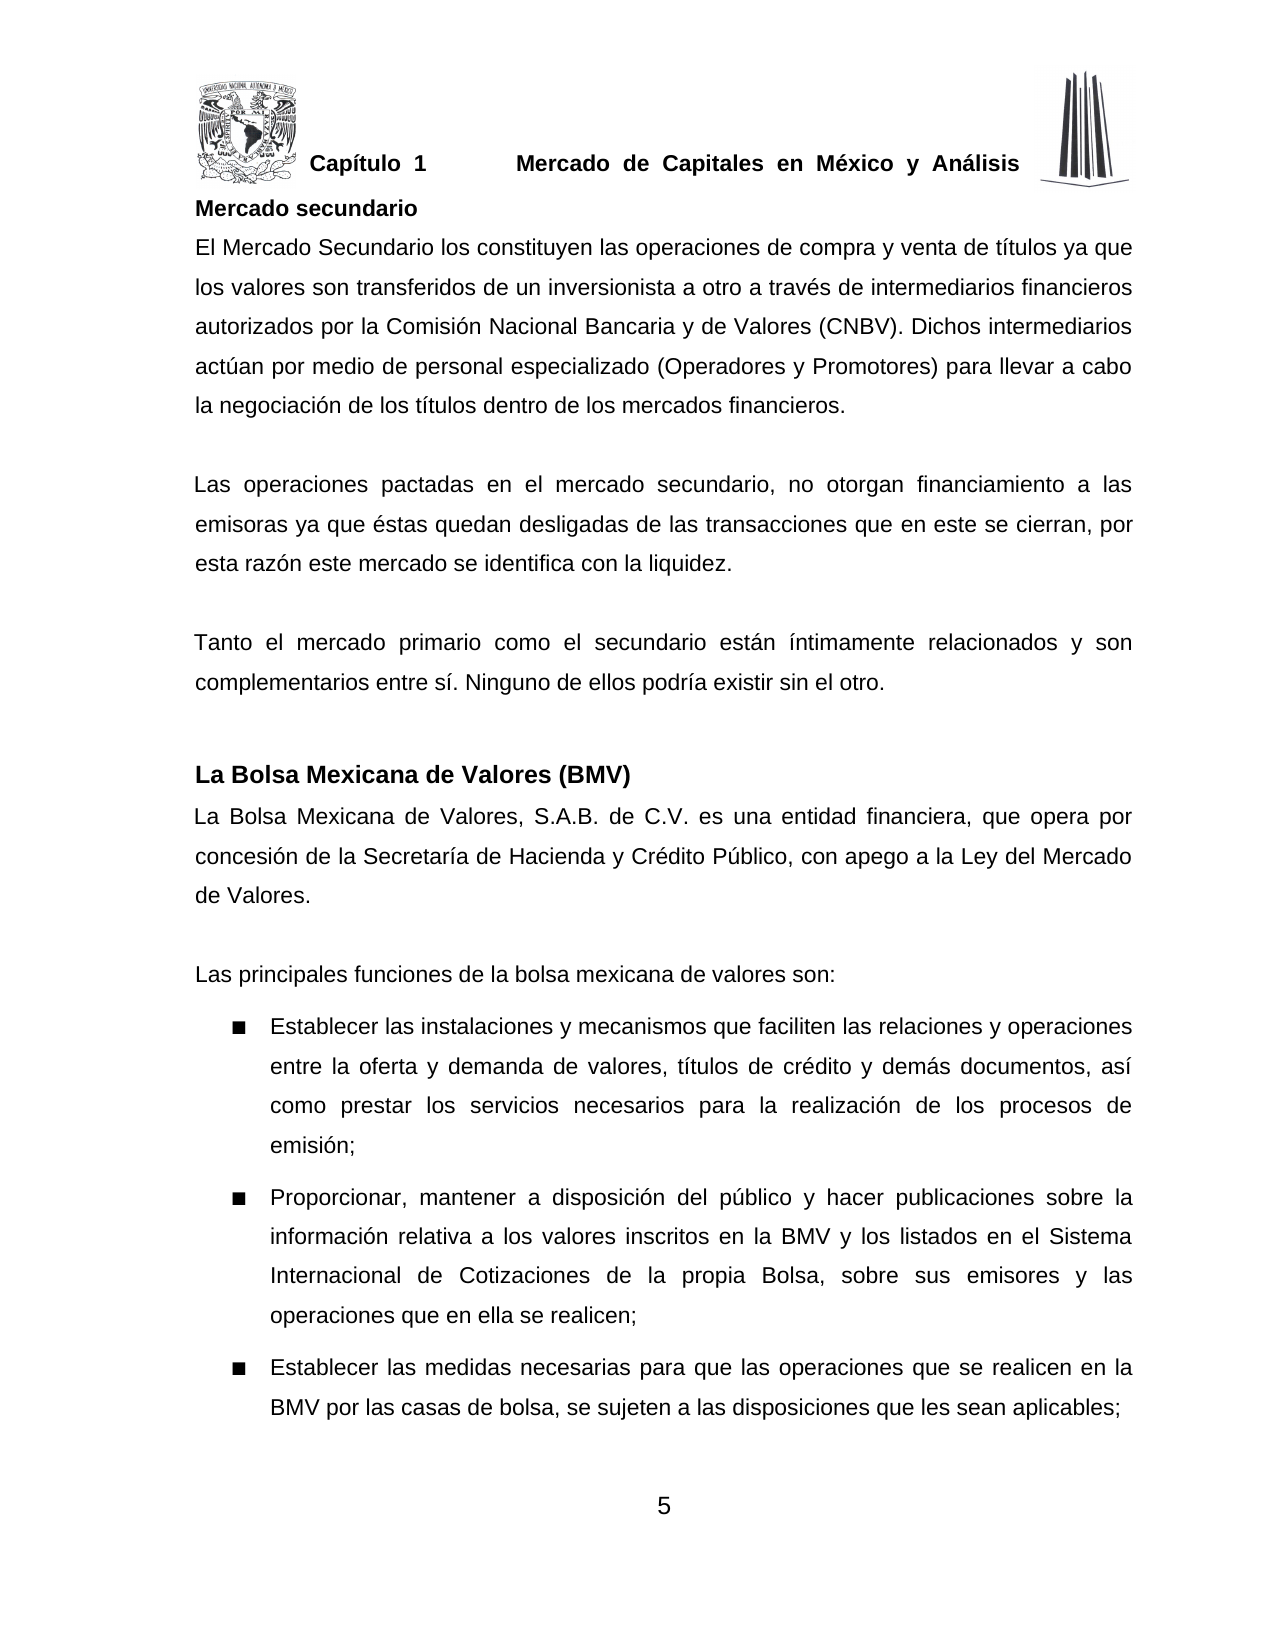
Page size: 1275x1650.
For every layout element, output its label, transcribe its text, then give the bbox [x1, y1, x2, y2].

text Las principales funciones de la bolsa mexicana de valores son: [195, 961, 1133, 987]
text Las operaciones pactadas en el mercado secundario, no otorgan financiamiento a las emisoras ya que éstas quedan desligadas de las transacciones que en este se cierran, por esta razón este mercado se identifica con la liquidez. [194, 471, 1133, 577]
text Mercado secundario [195, 195, 1133, 221]
list Establecer las instalaciones y mecanismos que faciliten las relaciones y operaciones entre la oferta y demanda de valores, títulos de crédito y demás documentos, así como prestar los servicios necesarios para la realización de los procesos de emisión; [232, 1013, 1133, 1158]
list Establecer las medidas necesarias para que las operaciones que se realicen en la BMV por las casas de bolsa, se sujeten a las disposiciones que les sean aplicables; [232, 1354, 1133, 1420]
text Tanto el mercado primario como el secundario están íntimamente relacionados y son complementarios entre sí. Ninguno de ellos podría existir sin el otro. [194, 629, 1133, 695]
text El Mercado Secundario los constituyen las operaciones de compra y venta de títulos ya que los valores son transferidos de un inversionista a otro a través de intermediarios financieros autorizados por la Comisión Nacional Bancaria y de Valores (CNBV). Dichos intermediarios actúan por medio de personal especializado (Operadores y Promotores) para llevar a cabo la negociación de los títulos dentro de los mercados financieros. [195, 234, 1133, 419]
text La Bolsa Mexicana de Valores, S.A.B. de C.V. es una entidad financiera, que opera por concesión de la Secretaría de Hacienda y Crédito Público, con apego a la Ley del Mercado de Valores. [194, 803, 1133, 908]
text La Bolsa Mexicana de Valores (BMV) [195, 760, 1133, 789]
picture [1034, 65, 1136, 193]
list Proporcionar, mantener a disposición del público y hacer publicaciones sobre la información relativa a los valores inscritos en la BMV y los listados en el Sistema Internacional de Cotizaciones de la propia Bolsa, sobre sus emisores y las operaciones que en ella se realicen; [232, 1183, 1133, 1328]
